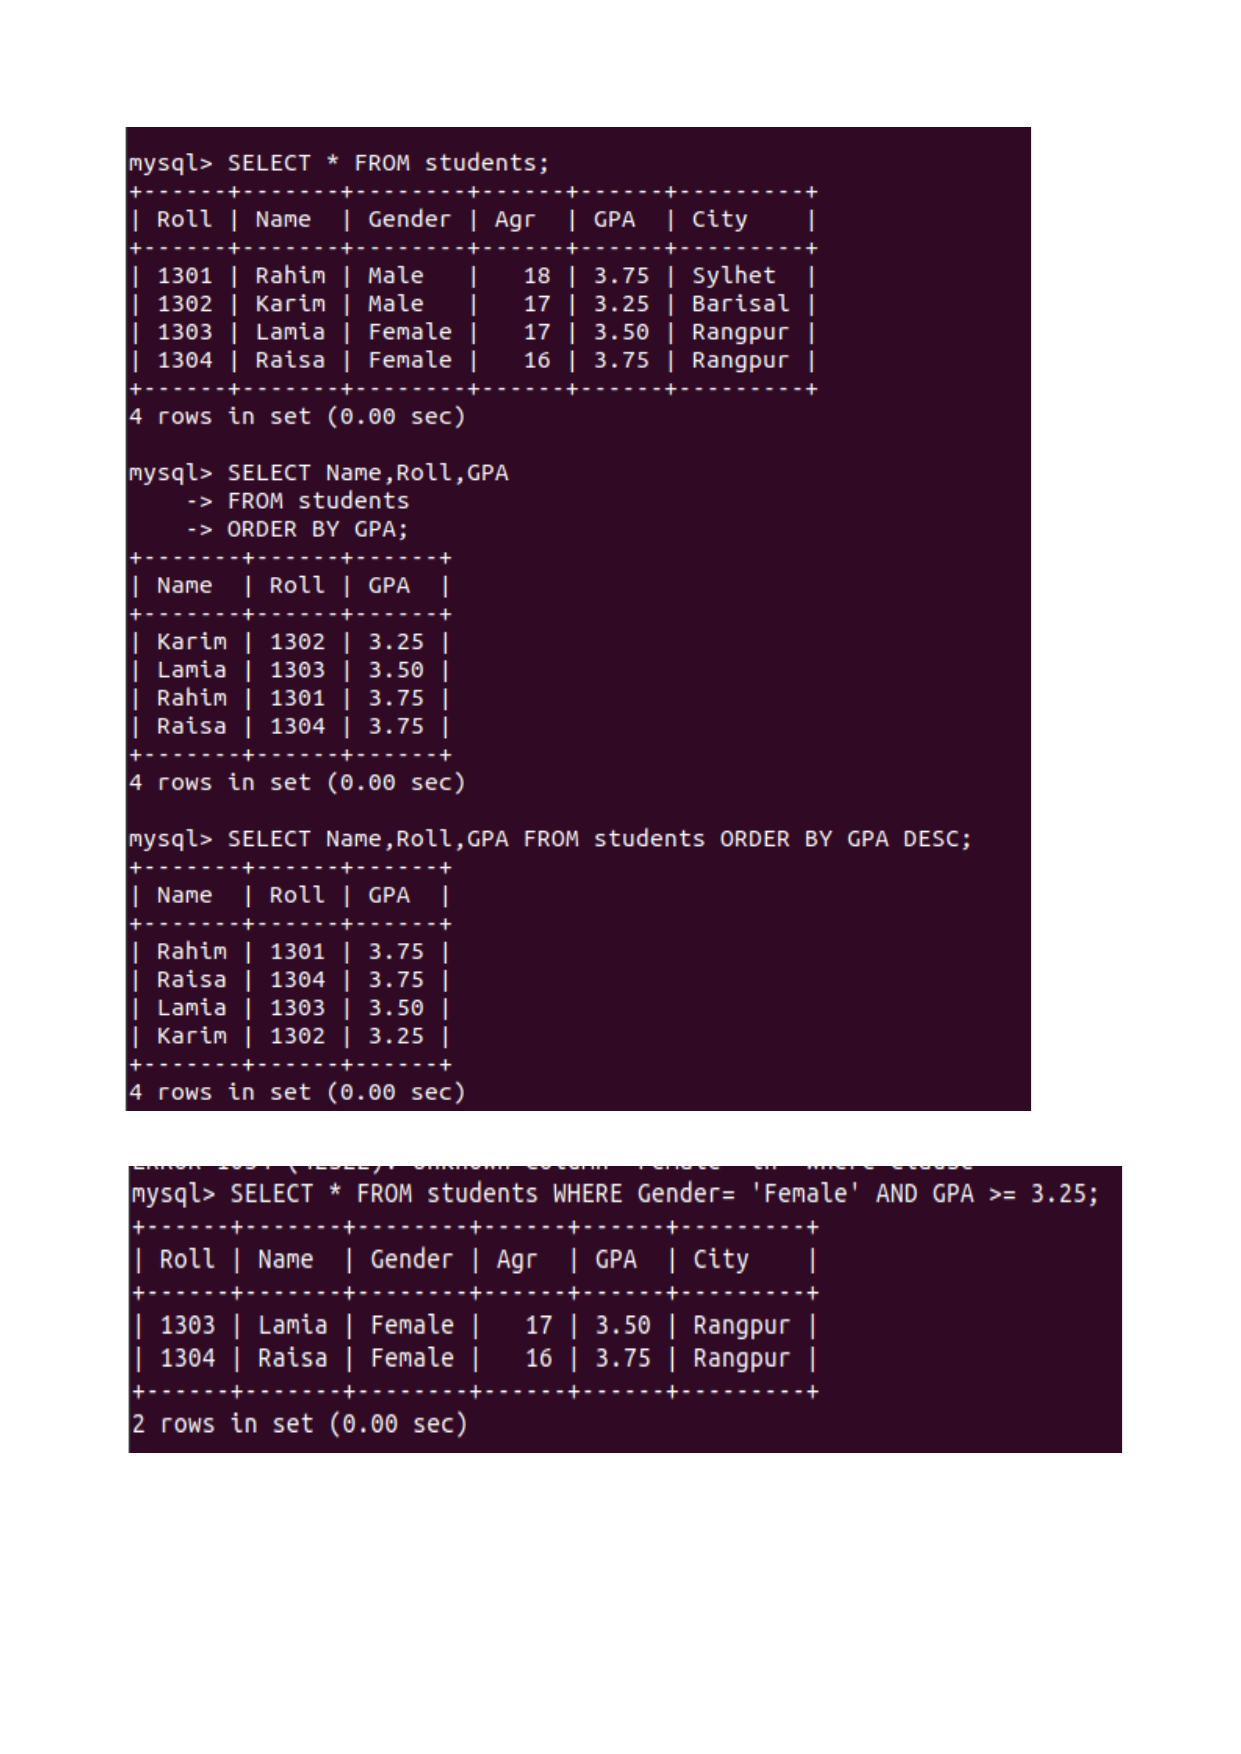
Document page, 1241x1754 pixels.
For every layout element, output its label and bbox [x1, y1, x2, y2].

picture [115, 127, 1032, 1111]
picture [118, 1166, 1123, 1453]
